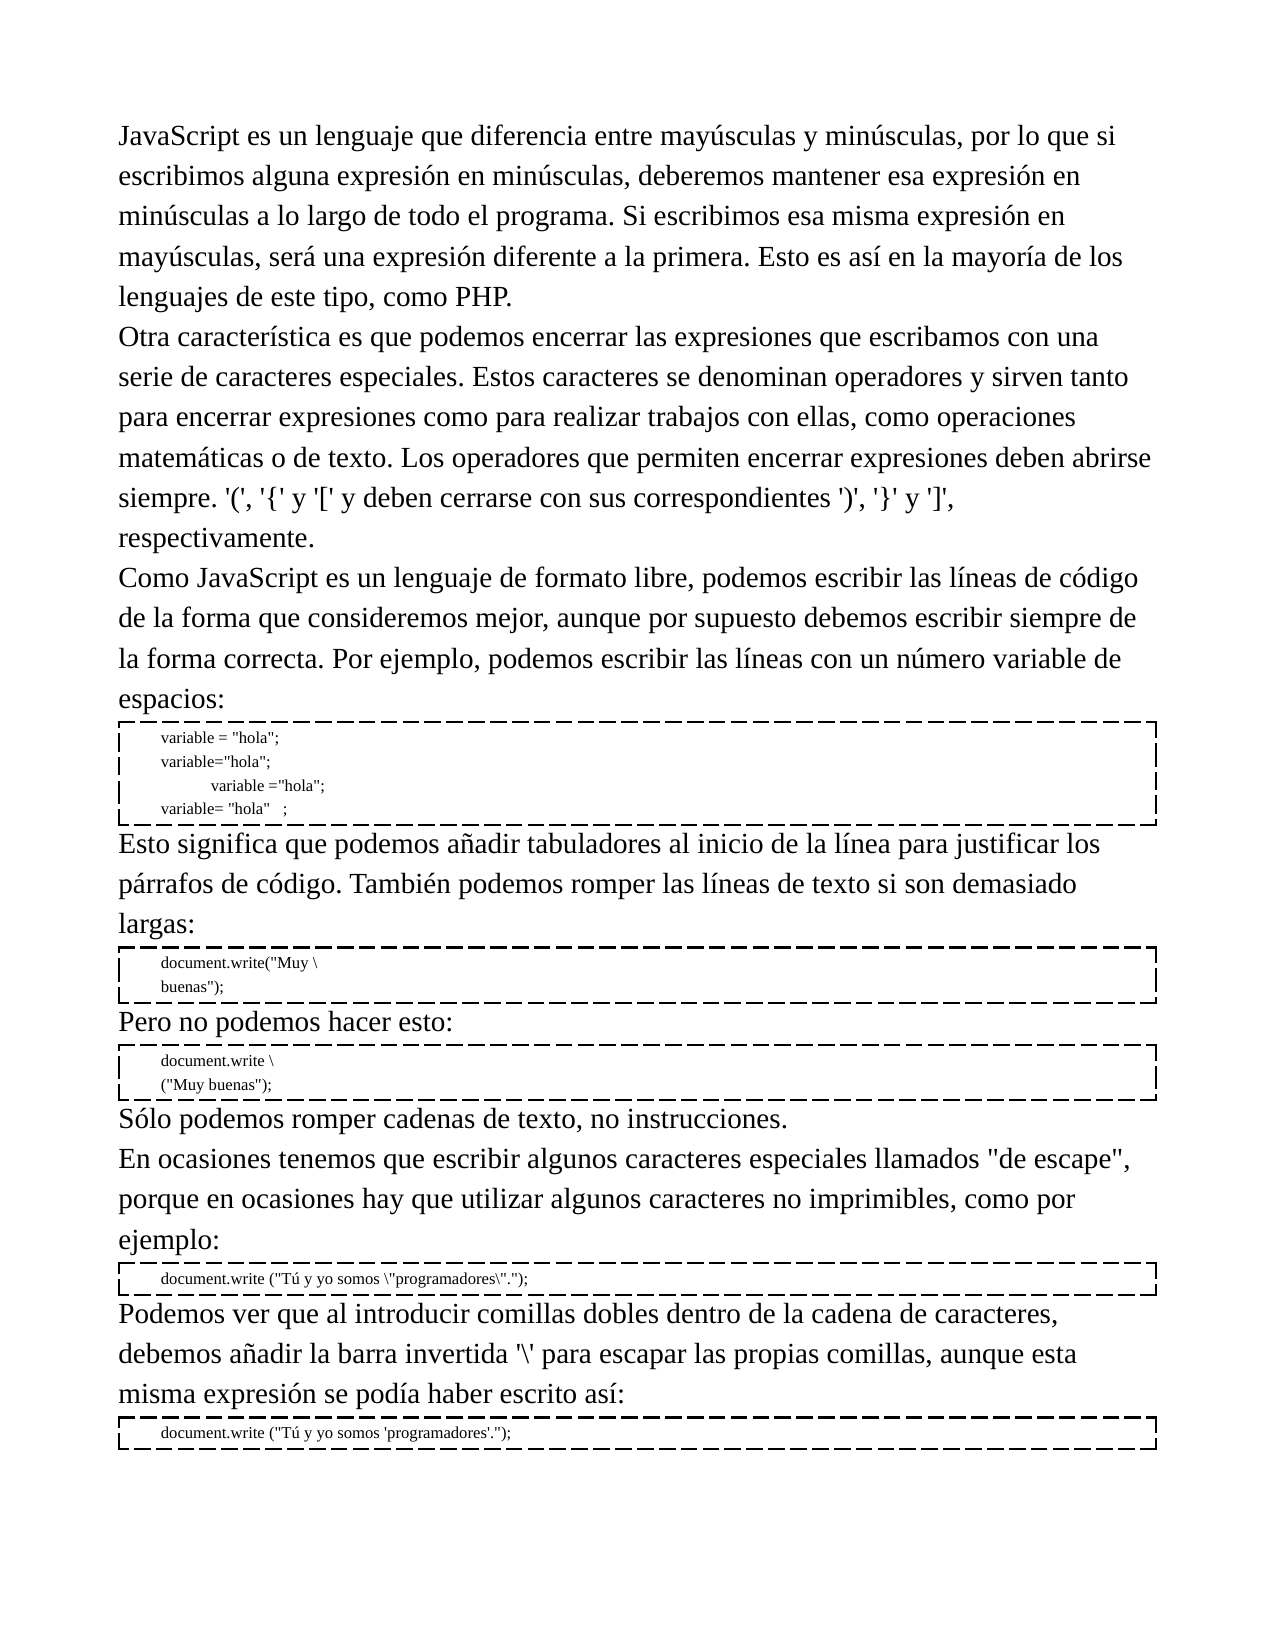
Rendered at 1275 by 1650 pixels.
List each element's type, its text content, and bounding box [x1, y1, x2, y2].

text variable= "hola" ; [118, 792, 1157, 826]
text document.write("Muy \ [118, 946, 1157, 970]
text Pero no podemos hacer esto: [118, 1004, 1157, 1037]
text variable="hola"; [118, 745, 1157, 768]
text buenas"); [118, 970, 1157, 1004]
text En ocasiones tenemos que escribir algunos caracteres especiales llamados "de escape", porque en ocasiones hay que utilizar algunos caracteres no imprimibles, como por ejemplo: [118, 1141, 1157, 1255]
text variable ="hola"; [118, 768, 1157, 792]
text JavaScript es un lenguaje que diferencia entre mayúsculas y minúsculas, por lo que si escribimos alguna expresión en minúsculas, deberemos mantener esa expresión en minúsculas a lo largo de todo el programa. Si escribimos esa misma expresión en mayúsculas, será una expresión diferente a la primera. Esto es así en la mayoría de los lenguajes de este tipo, como PHP. [118, 118, 1157, 312]
text document.write \ [118, 1044, 1157, 1068]
text variable = "hola"; [118, 721, 1157, 745]
text ("Muy buenas"); [118, 1068, 1157, 1101]
text Esto significa que podemos añadir tabuladores al inicio de la línea para justificar los párrafos de código. También podemos romper las líneas de texto si son demasiado largas: [118, 826, 1157, 940]
text Como JavaScript es un lenguaje de formato libre, podemos escribir las líneas de código de la forma que consideremos mejor, aunque por supuesto debemos escribir siempre de la forma correcta. Por ejemplo, podemos escribir las líneas con un número variable de espacios: [118, 560, 1157, 714]
text Podemos ver que al introducir comillas dobles dentro de la cadena de caracteres, debemos añadir la barra invertida '\' para escapar las propias comillas, aunque esta misma expresión se podía haber escrito así: [118, 1296, 1157, 1410]
text document.write ("Tú y yo somos \"programadores\"."); [118, 1262, 1157, 1296]
text Sólo podemos romper cadenas de texto, no instrucciones. [118, 1101, 1157, 1135]
text document.write ("Tú y yo somos 'programadores'."); [118, 1416, 1157, 1450]
text Otra característica es que podemos encerrar las expresiones que escribamos con una serie de caracteres especiales. Estos caracteres se denominan operadores y sirven tanto para encerrar expresiones como para realizar trabajos con ellas, como operaciones matemáticas o de texto. Los operadores que permiten encerrar expresiones deben abrirse siempre. '(', '{' y '[' y deben cerrarse con sus correspondientes ')', '}' y ']', respectivamente. [118, 319, 1157, 554]
